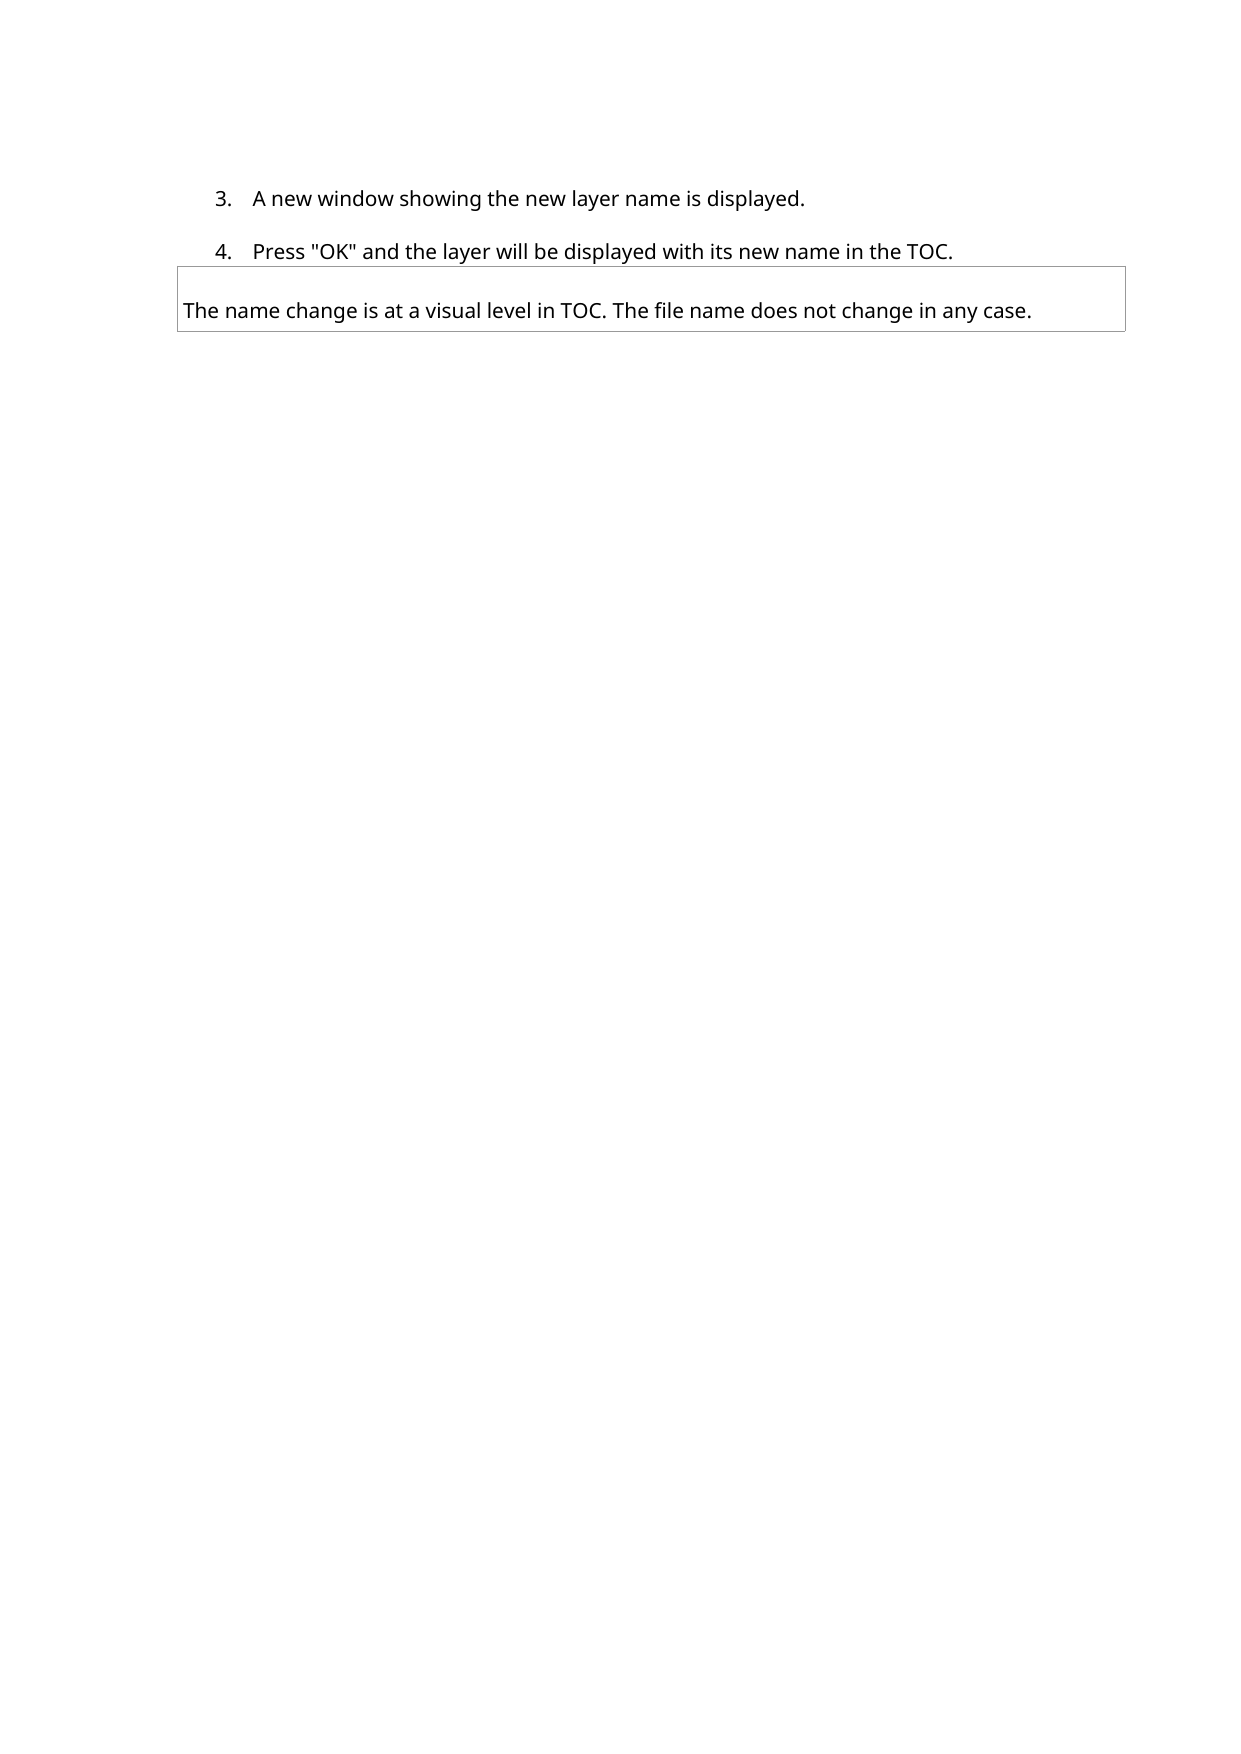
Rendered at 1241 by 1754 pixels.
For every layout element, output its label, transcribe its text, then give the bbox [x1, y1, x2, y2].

list A new window showing the new layer name is displayed. [215, 184, 1125, 212]
list Press "OK" and the layer will be displayed with its new name in the TOC. [215, 237, 1125, 266]
table_header The name change is at a visual level in TOC. The file name does not change in any case. [178, 267, 1125, 331]
